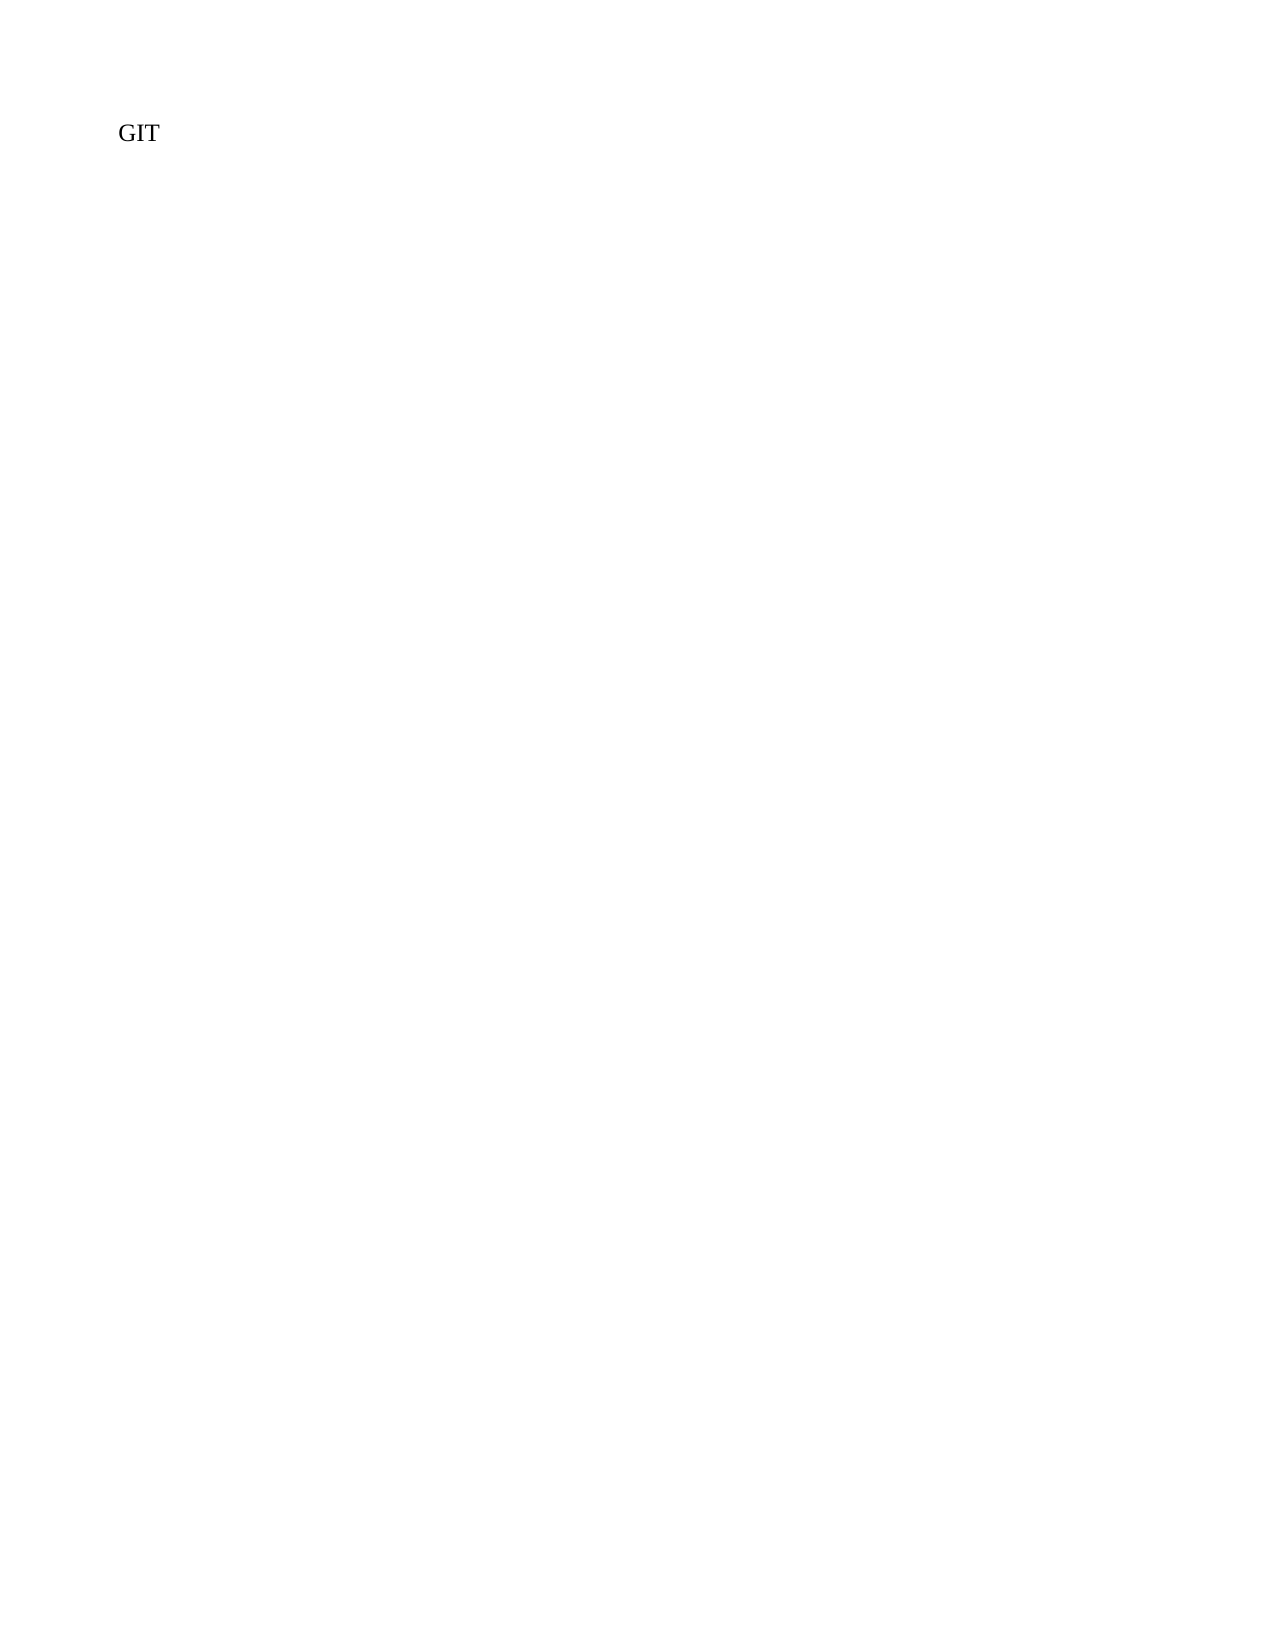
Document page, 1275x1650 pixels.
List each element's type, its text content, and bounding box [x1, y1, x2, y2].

text GIT [118, 118, 1157, 147]
